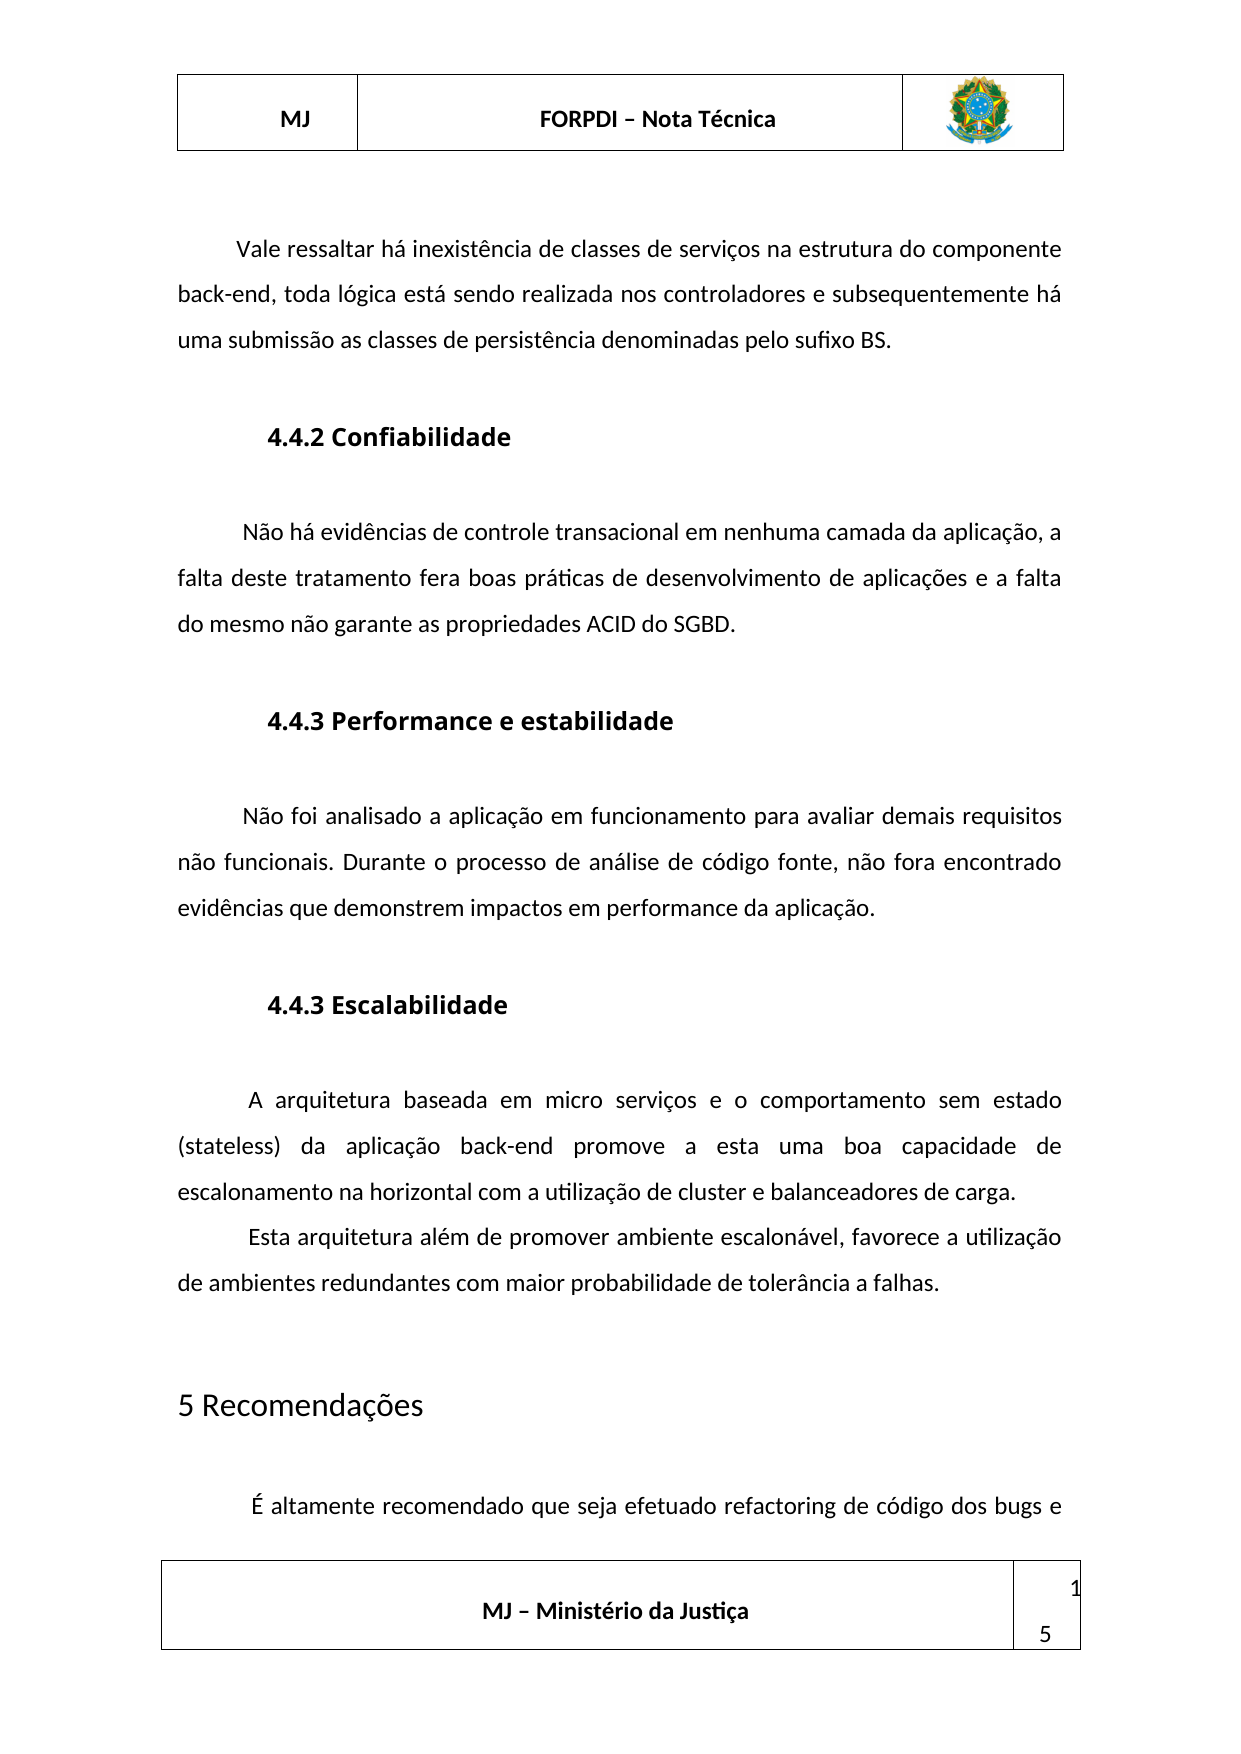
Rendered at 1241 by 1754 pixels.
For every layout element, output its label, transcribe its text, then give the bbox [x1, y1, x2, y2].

text Não há evidências de controle transacional em nenhuma camada da aplicação, a falta deste tratamento fera boas práticas de desenvolvimento de aplicações e a falta do mesmo não garante as propriedades ACID do SGBD. [177, 593, 1063, 638]
text Não há evidências de controle transacional em nenhuma camada da aplicação, a falta deste tratamento fera boas práticas de desenvolvimento de aplicações e a falta do mesmo não garante as propriedades ACID do SGBD. [177, 517, 1063, 562]
text Esta arquitetura além de promover ambiente escalonável, favorece a utilização de ambientes redundantes com maior probabilidade de tolerância a falhas. [177, 1221, 1063, 1298]
text Vale ressaltar há inexistência de classes de serviços na estrutura do componente back-end, toda lógica está sendo realizada nos controladores e subsequentemente há uma submissão as classes de persistência denominadas pelo sufixo BS. [177, 233, 1063, 279]
subtitle 4.4.3 Performance e estabilidade [674, 704, 1063, 738]
text Não foi analisado a aplicação em funcionamento para avaliar demais requisitos não funcionais. Durante o processo de análise de código fonte, não fora encontrado evidências que demonstrem impactos em performance da aplicação. [177, 877, 1063, 922]
subtitle 4.4.2 Confiabilidade [177, 420, 267, 454]
picture [944, 75, 1020, 149]
text A arquitetura baseada em micro serviços e o comportamento sem estado (stateless) da aplicação back-end promove a esta uma boa capacidade de escalonamento na horizontal com a utilização de cluster e balanceadores de carga. [177, 1084, 1063, 1130]
subtitle 4.4.3 Escalabilidade [177, 987, 1063, 1022]
subtitle 4.4.2 Confiabilidade [511, 420, 1063, 454]
text Vale ressaltar há inexistência de classes de serviços na estrutura do componente back-end, toda lógica está sendo realizada nos controladores e subsequentemente há uma submissão as classes de persistência denominadas pelo sufixo BS. [177, 309, 1063, 355]
subtitle 5 Recomendações [423, 1384, 1063, 1424]
text A arquitetura baseada em micro serviços e o comportamento sem estado (stateless) da aplicação back-end promove a esta uma boa capacidade de escalonamento na horizontal com a utilização de cluster e balanceadores de carga. [177, 1161, 1063, 1206]
subtitle 4.4.3 Performance e estabilidade [177, 704, 267, 738]
text Não foi analisado a aplicação em funcionamento para avaliar demais requisitos não funcionais. Durante o processo de análise de código fonte, não fora encontrado evidências que demonstrem impactos em performance da aplicação. [177, 800, 1063, 846]
